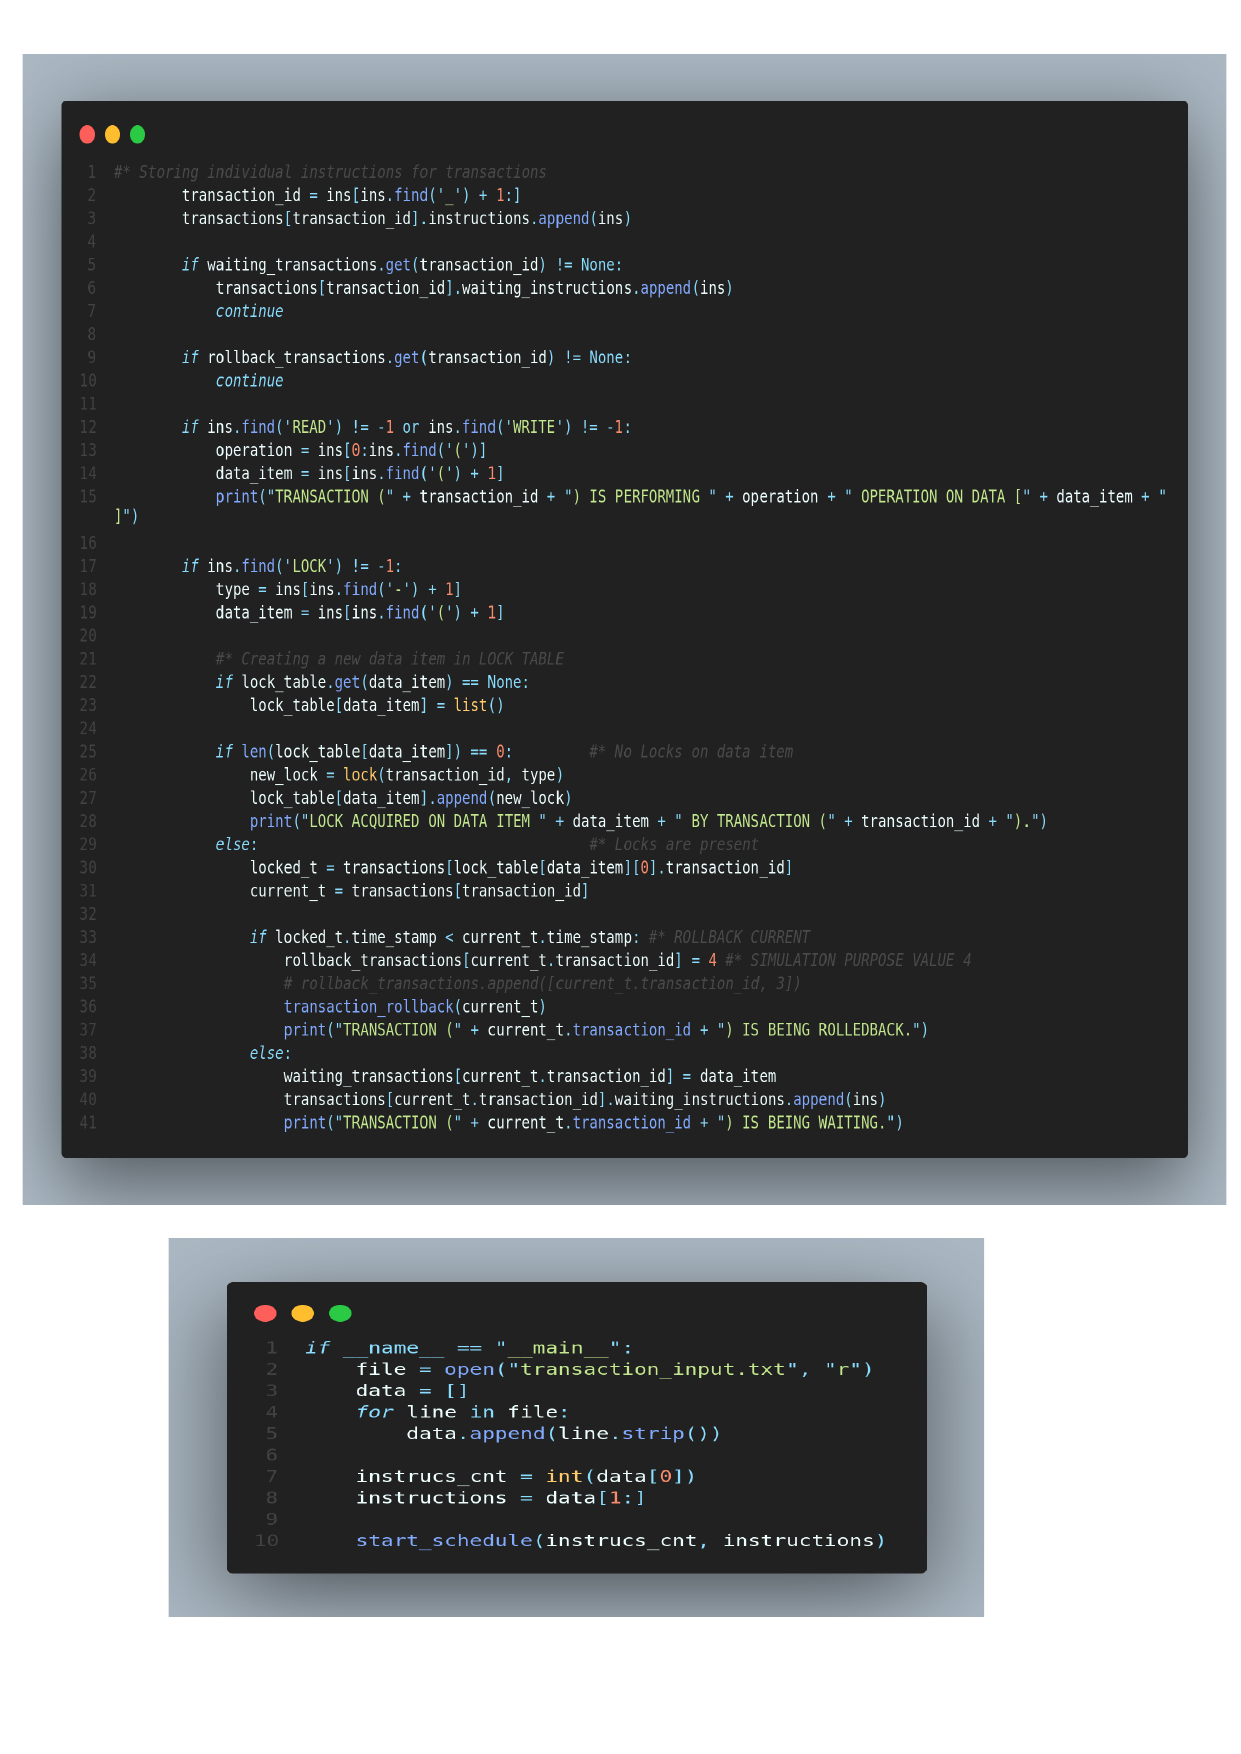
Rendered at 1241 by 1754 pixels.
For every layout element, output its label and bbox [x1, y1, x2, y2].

picture [22, 54, 1227, 1205]
picture [168, 1238, 985, 1617]
